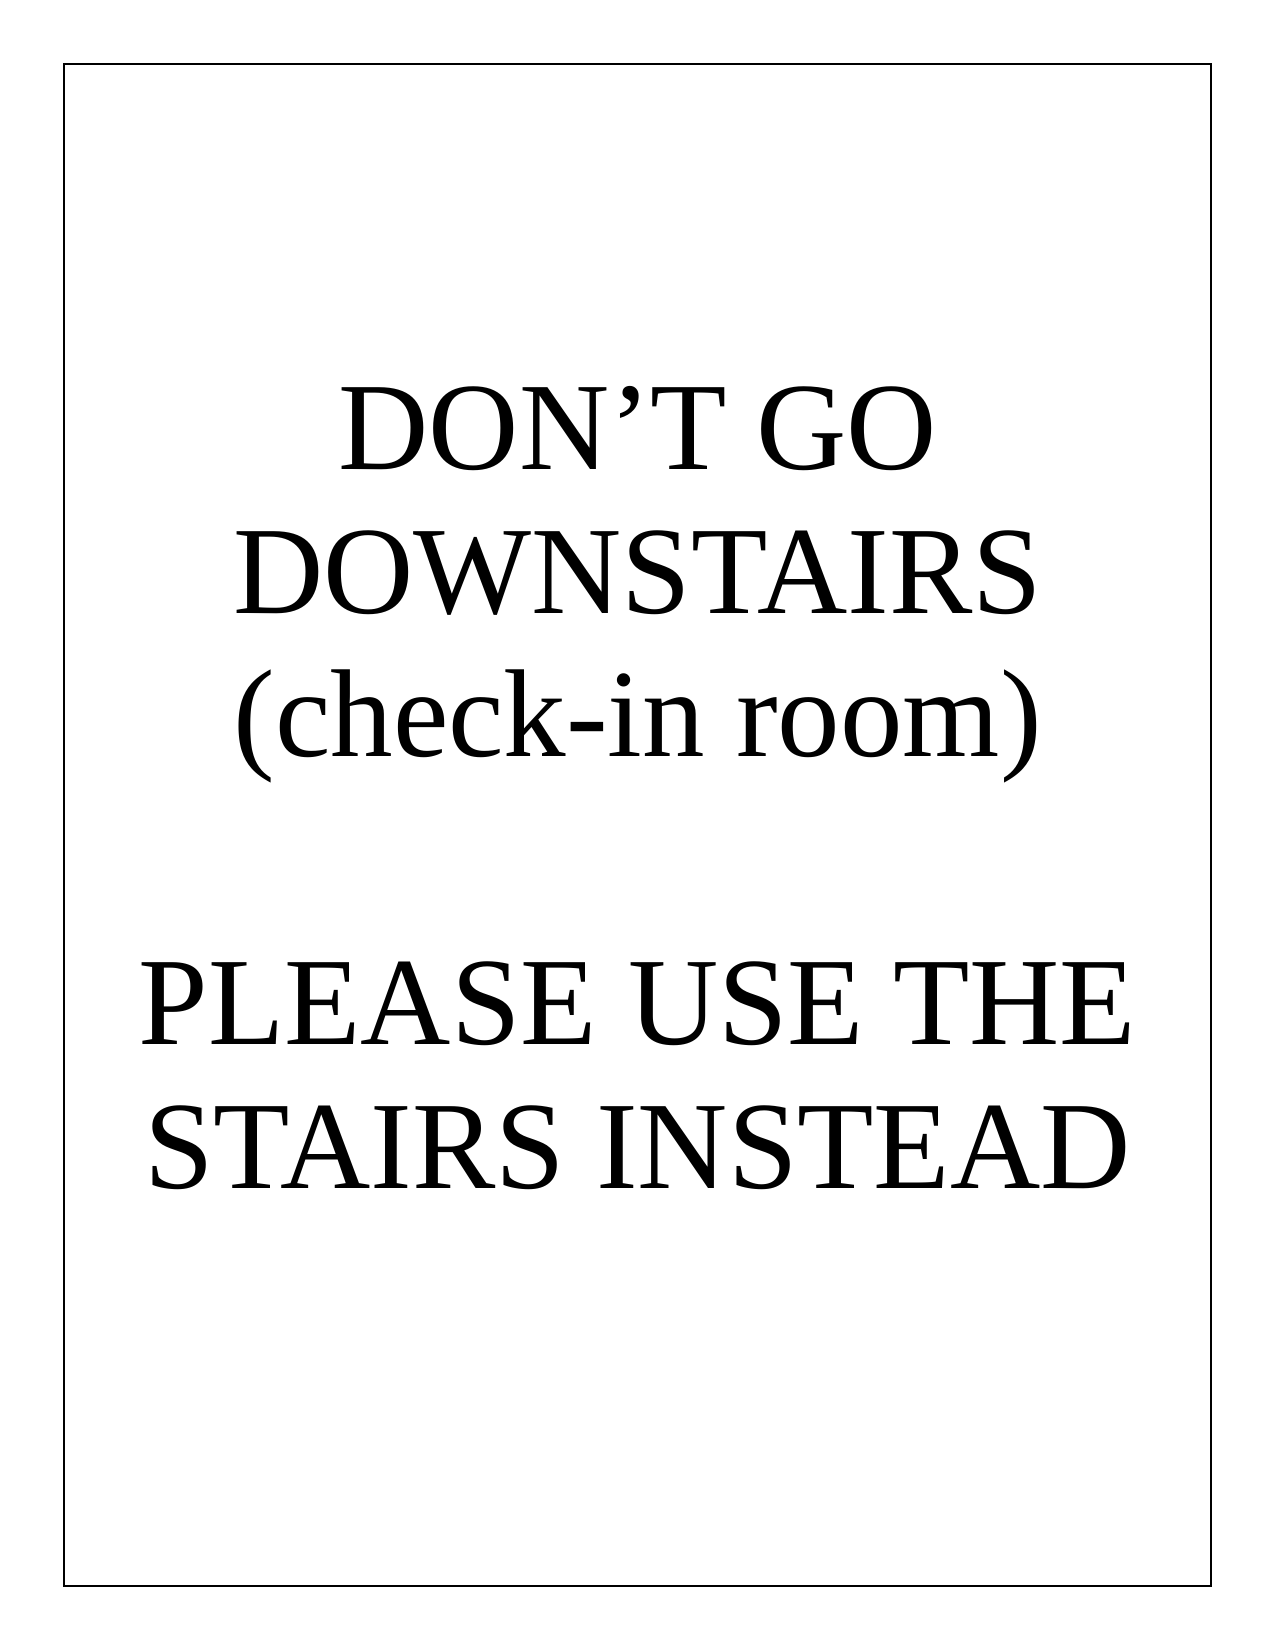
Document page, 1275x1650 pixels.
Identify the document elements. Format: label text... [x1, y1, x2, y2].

text PLEASE USE THE STAIRS INSTEAD [65, 928, 1210, 1215]
text DON’T GO DOWNSTAIRS (check-in room) [65, 353, 1210, 784]
